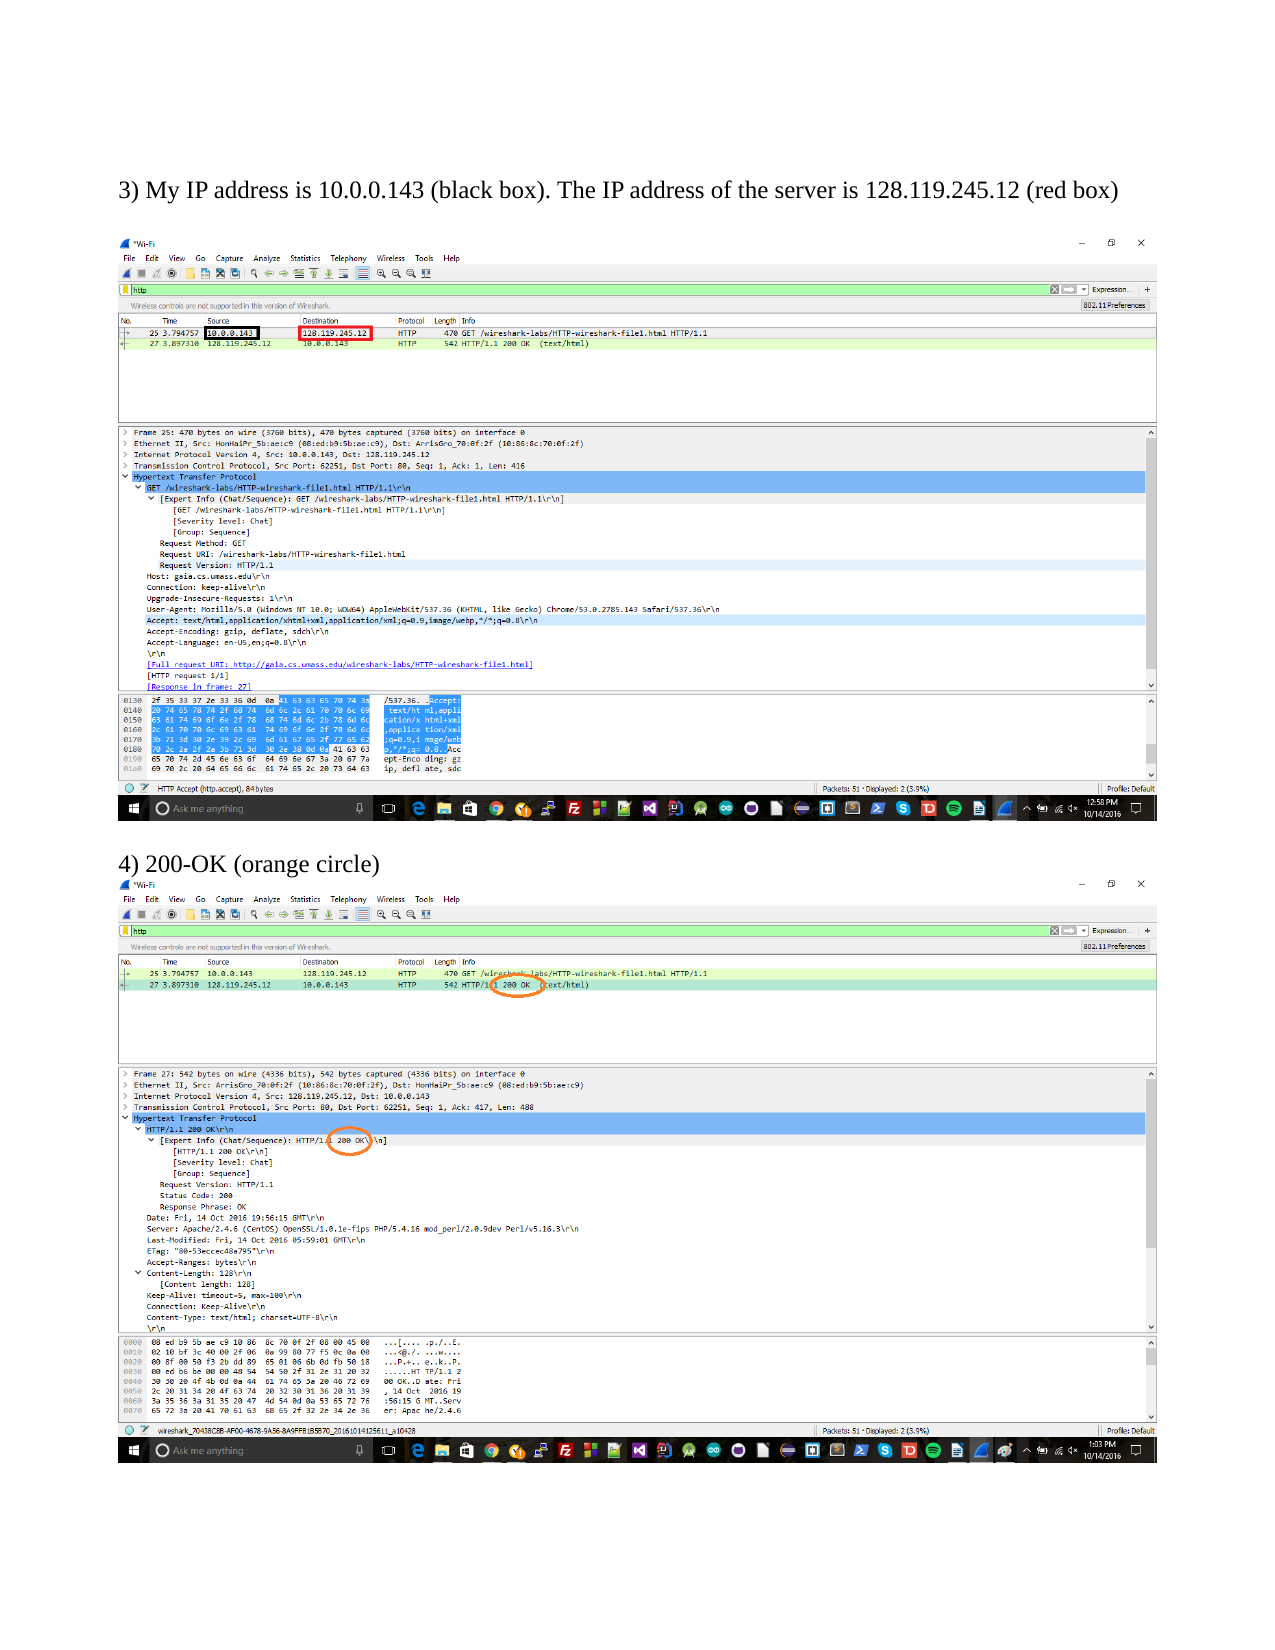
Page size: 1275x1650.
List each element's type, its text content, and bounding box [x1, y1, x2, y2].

text 4) 200-OK (orange circle) [118, 849, 1157, 878]
picture [118, 878, 1157, 1463]
text 3) My IP address is 10.0.0.143 (black box). The IP address of the server is 128.119.245.12 (red box) [118, 176, 1157, 204]
picture [118, 236, 1157, 821]
